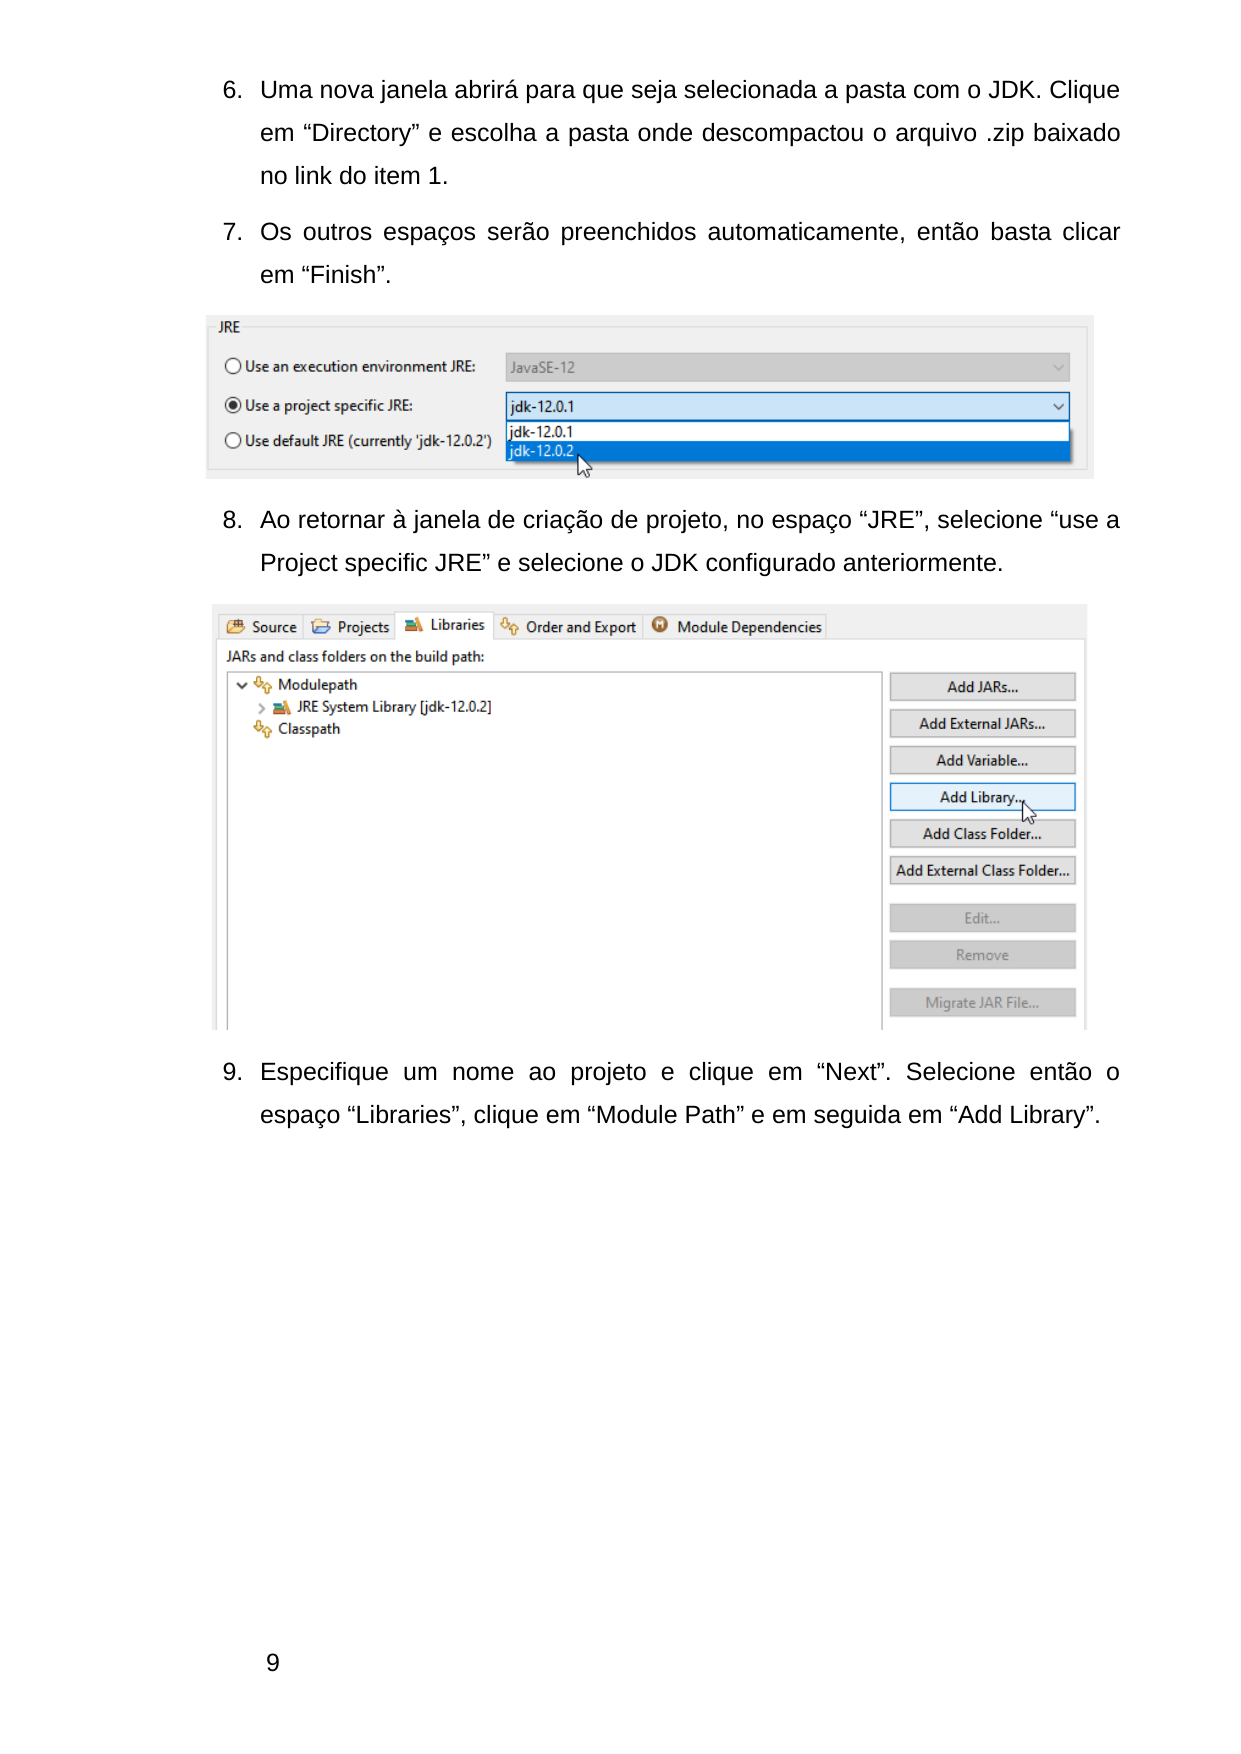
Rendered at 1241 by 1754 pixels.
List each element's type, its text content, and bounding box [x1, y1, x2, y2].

list Ao retornar à janela de criação de projeto, no espaço “JRE”, selecione “use a Project specific JRE” e selecione o JDK configurado anteriormente. [222, 505, 1122, 577]
list Uma nova janela abrirá para que seja selecionada a pasta com o JDK. Clique em “Directory” e escolha a pasta onde descompactou o arquivo .zip baixado no link do item 1. [222, 75, 1122, 190]
list Especifique um nome ao projeto e clique em “Next”. Selecione então o espaço “Libraries”, clique em “Module Path” e em seguida em “Add Library”. [222, 1056, 1122, 1128]
list Os outros espaços serão preenchidos automaticamente, então basta clicar em “Finish”. [222, 217, 1122, 289]
